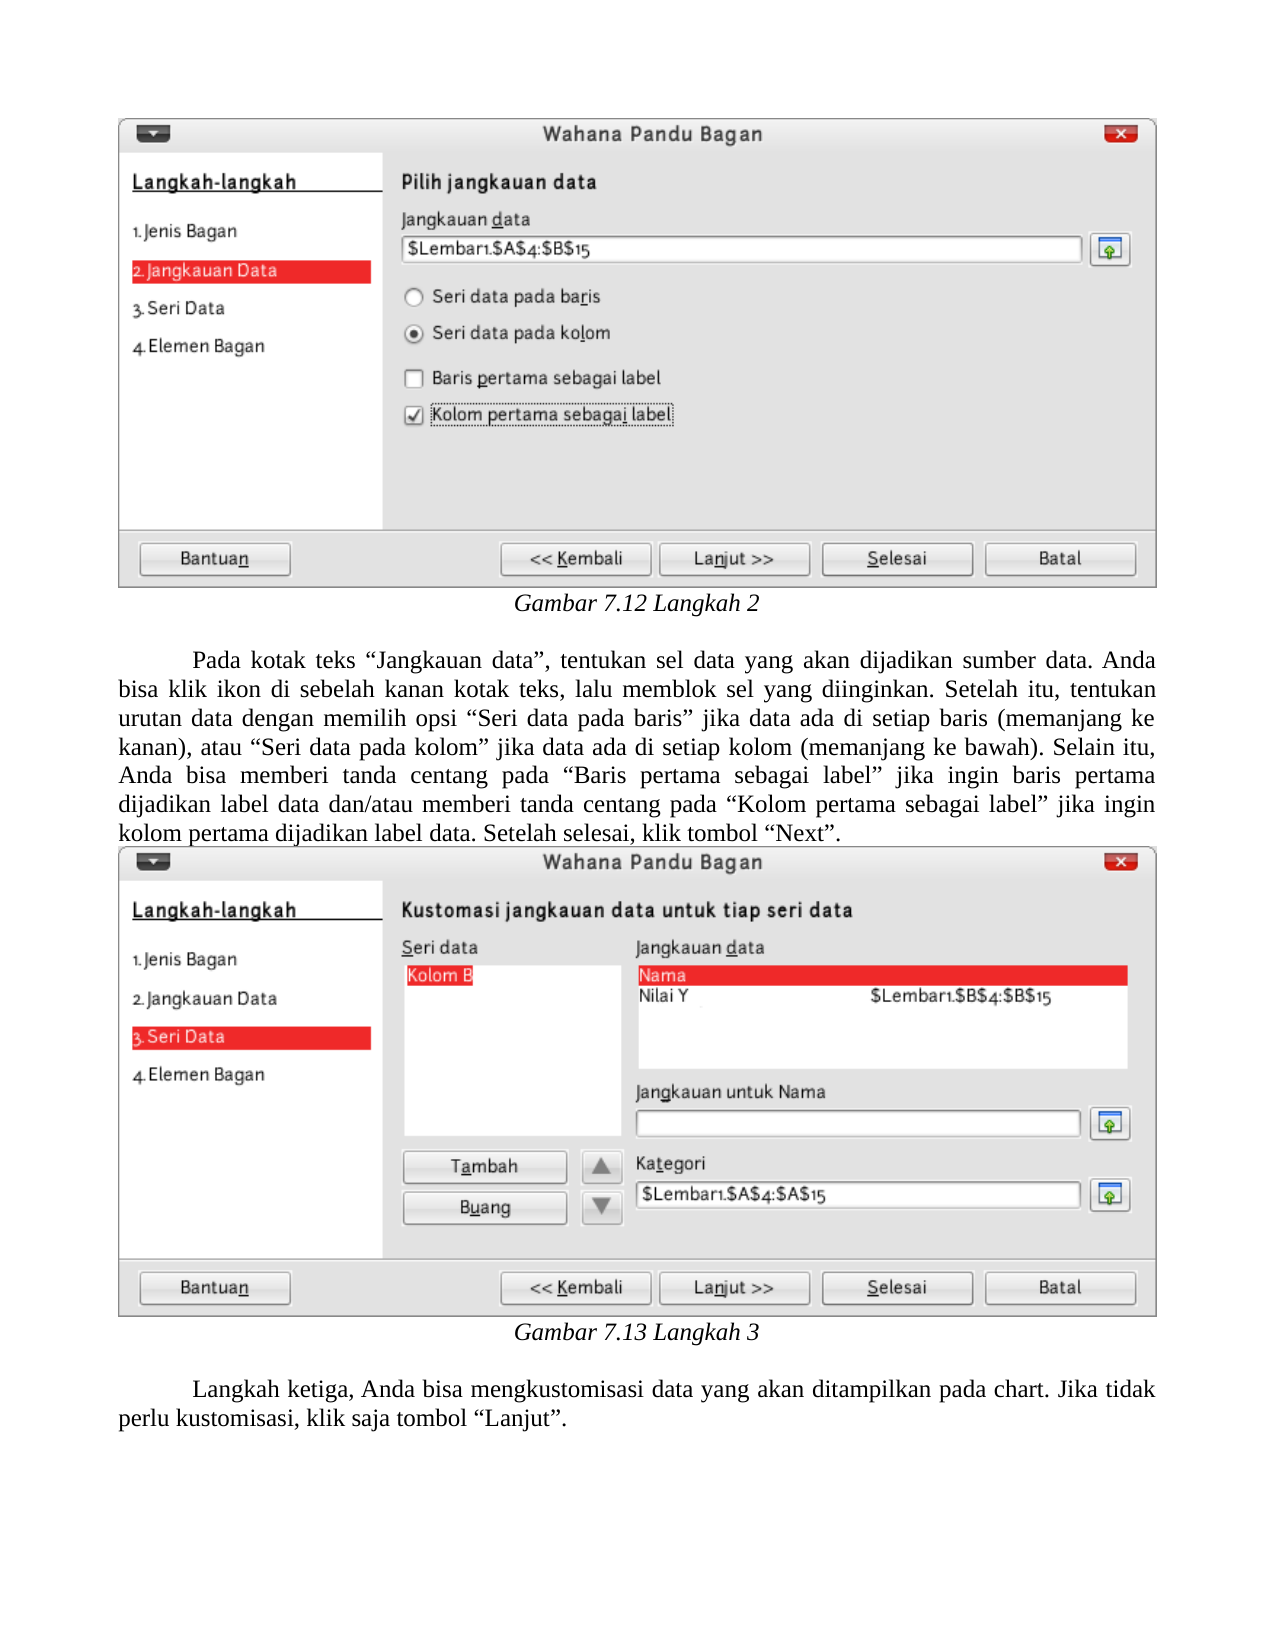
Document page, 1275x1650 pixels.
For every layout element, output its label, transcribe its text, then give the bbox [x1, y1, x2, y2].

text Gambar 7.13 Langkah 3 [118, 1317, 1157, 1345]
picture [118, 846, 1157, 1317]
text Pada kotak teks “Jangkauan data”, tentukan sel data yang akan dijadikan sumber data. Anda bisa klik ikon di sebelah kanan kotak teks, lalu memblok sel yang diinginkan. Setelah itu, tentukan urutan data dengan memilih opsi “Seri data pada baris” jika data ada di setiap baris (memanjang ke kanan), atau “Seri data pada kolom” jika data ada di setiap kolom (memanjang ke bawah). Selain itu, Anda bisa memberi tanda centang pada “Baris pertama sebagai label” jika ingin baris pertama dijadikan label data dan/atau memberi tanda centang pada “Kolom pertama sebagai label” jika ingin kolom pertama dijadikan label data. Setelah selesai, klik tombol “Next”. [118, 646, 1157, 846]
text Gambar 7.12 Langkah 2 [118, 588, 1157, 617]
picture [118, 118, 1157, 588]
text Langkah ketiga, Anda bisa mengkustomisasi data yang akan ditampilkan pada chart. Jika tidak perlu kustomisasi, klik saja tombol “Lanjut”. [118, 1374, 1157, 1432]
